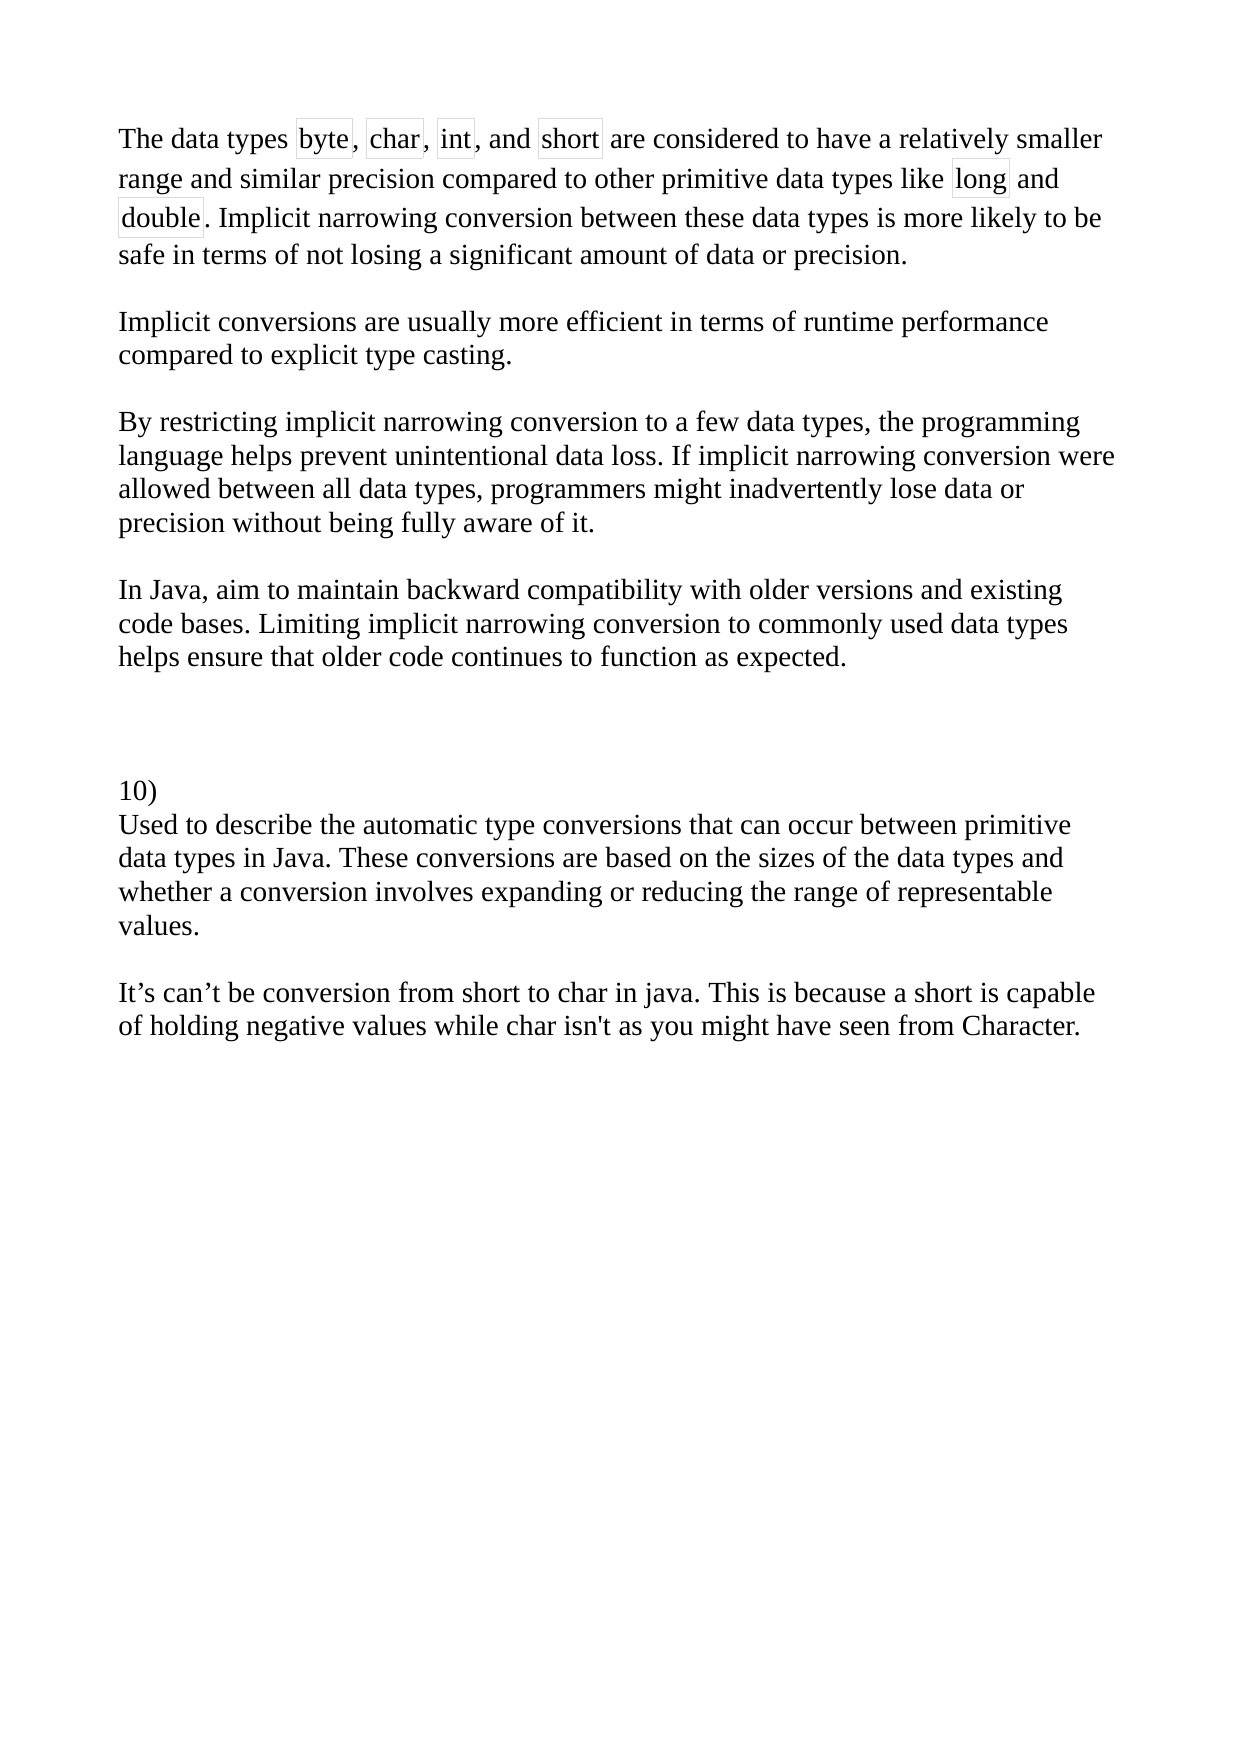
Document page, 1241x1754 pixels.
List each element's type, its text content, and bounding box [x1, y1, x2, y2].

text The data types byte, char, int, and short are considered to have a relatively smaller range and similar precision compared to other primitive data types like long and double. Implicit narrowing conversion between these data types is more likely to be safe in terms of not losing a significant amount of data or precision. [118, 118, 1122, 270]
text By restricting implicit narrowing conversion to a few data types, the programming language helps prevent unintentional data loss. If implicit narrowing conversion were allowed between all data types, programmers might inadvertently lose data or precision without being fully aware of it. [118, 404, 1122, 539]
text Used to describe the automatic type conversions that can occur between primitive data types in Java. These conversions are based on the sizes of the data types and whether a conversion involves expanding or reducing the range of representable values. [118, 807, 1122, 941]
text Implicit conversions are usually more efficient in terms of runtime performance compared to explicit type casting. [118, 304, 1122, 371]
text 10) [118, 773, 1122, 807]
text It’s can’t be conversion from short to char in java. This is because a short is capable of holding negative values while char isn't as you might have seen from Character. [118, 975, 1122, 1042]
text In Java, aim to maintain backward compatibility with older versions and existing code bases. Limiting implicit narrowing conversion to commonly used data types helps ensure that older code continues to function as expected. [118, 572, 1122, 673]
